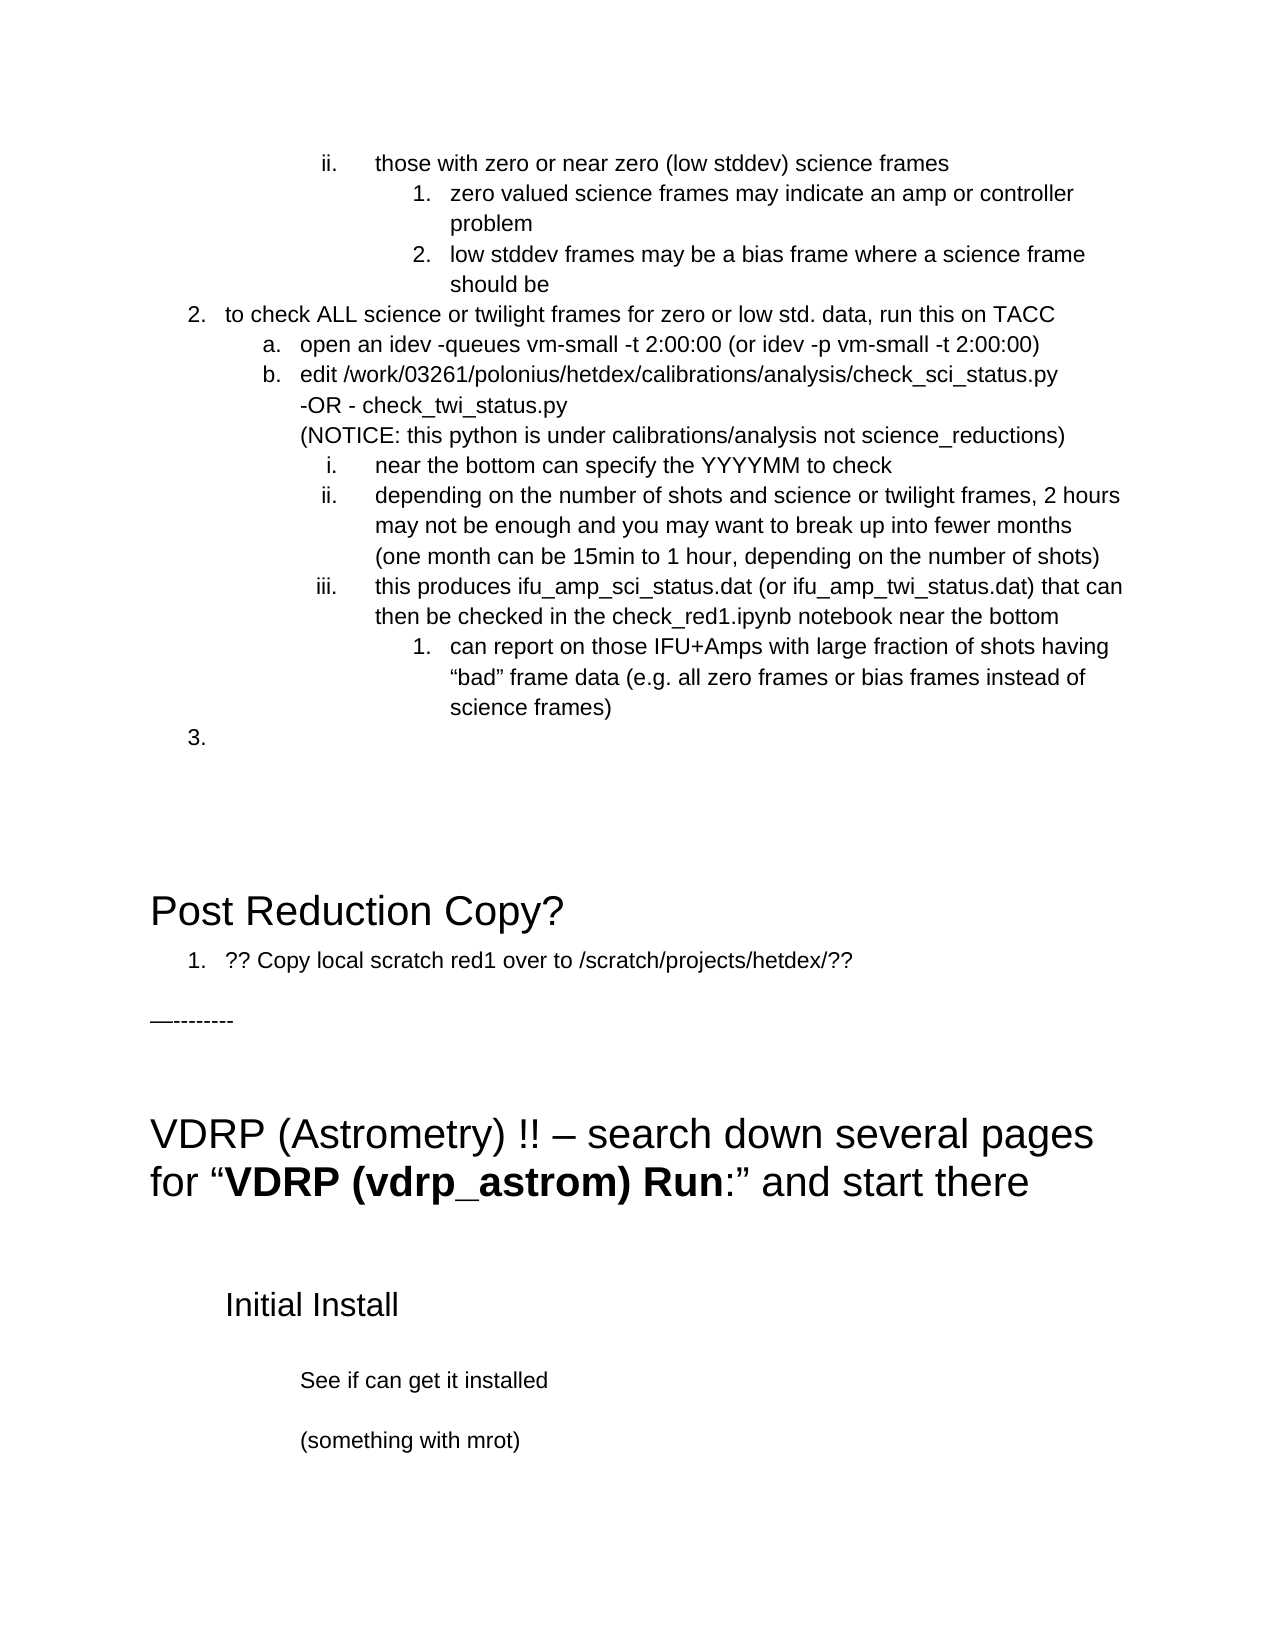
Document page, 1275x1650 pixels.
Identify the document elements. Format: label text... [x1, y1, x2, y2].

text (something with mrot) [300, 1427, 1125, 1453]
subtitle Post Reduction Copy? [150, 886, 1125, 934]
text —-------- [150, 1007, 1125, 1034]
list this produces ifu_amp_sci_status.dat (or ifu_amp_twi_status.dat) that can then be checked in the check_red1.ipynb notebook near the bottom [337, 573, 1125, 629]
list to check ALL science or twilight frames for zero or low std. data, run this on TACC [187, 301, 1125, 327]
list ?? Copy local scratch red1 over to /scratch/projects/hetdex/?? [187, 947, 1125, 973]
list open an idev -queues vm-small -t 2:00:00 (or idev -p vm-small -t 2:00:00) [262, 331, 1125, 358]
subtitle VDRP (Astrometry) !! – search down several pages for “VDRP (vdrp_astrom) Run:” and start there [150, 1109, 1125, 1205]
list can report on those IFU+Amps with large fraction of shots having “bad” frame data (e.g. all zero frames or bias frames instead of science frames) [412, 633, 1125, 720]
list depending on the number of shots and science or twilight frames, 2 hours may not be enough and you may want to break up into fewer months (one month can be 15min to 1 hour, depending on the number of shots) [337, 482, 1125, 569]
list near the bottom can specify the YYYYMM to check [337, 452, 1125, 478]
list low stddev frames may be a bias frame where a science frame should be [412, 241, 1125, 297]
text See if can get it installed [300, 1367, 1125, 1393]
list edit /work/03261/polonius/hetdex/calibrations/analysis/check_sci_status.py -OR - check_twi_status.py (NOTICE: this python is under calibrations/analysis not science_reductions) [262, 361, 1125, 448]
list zero valued science frames may indicate an amp or controller problem [412, 180, 1125, 237]
subtitle Initial Install [225, 1285, 1125, 1324]
list those with zero or near zero (low stddev) science frames [337, 150, 1125, 176]
